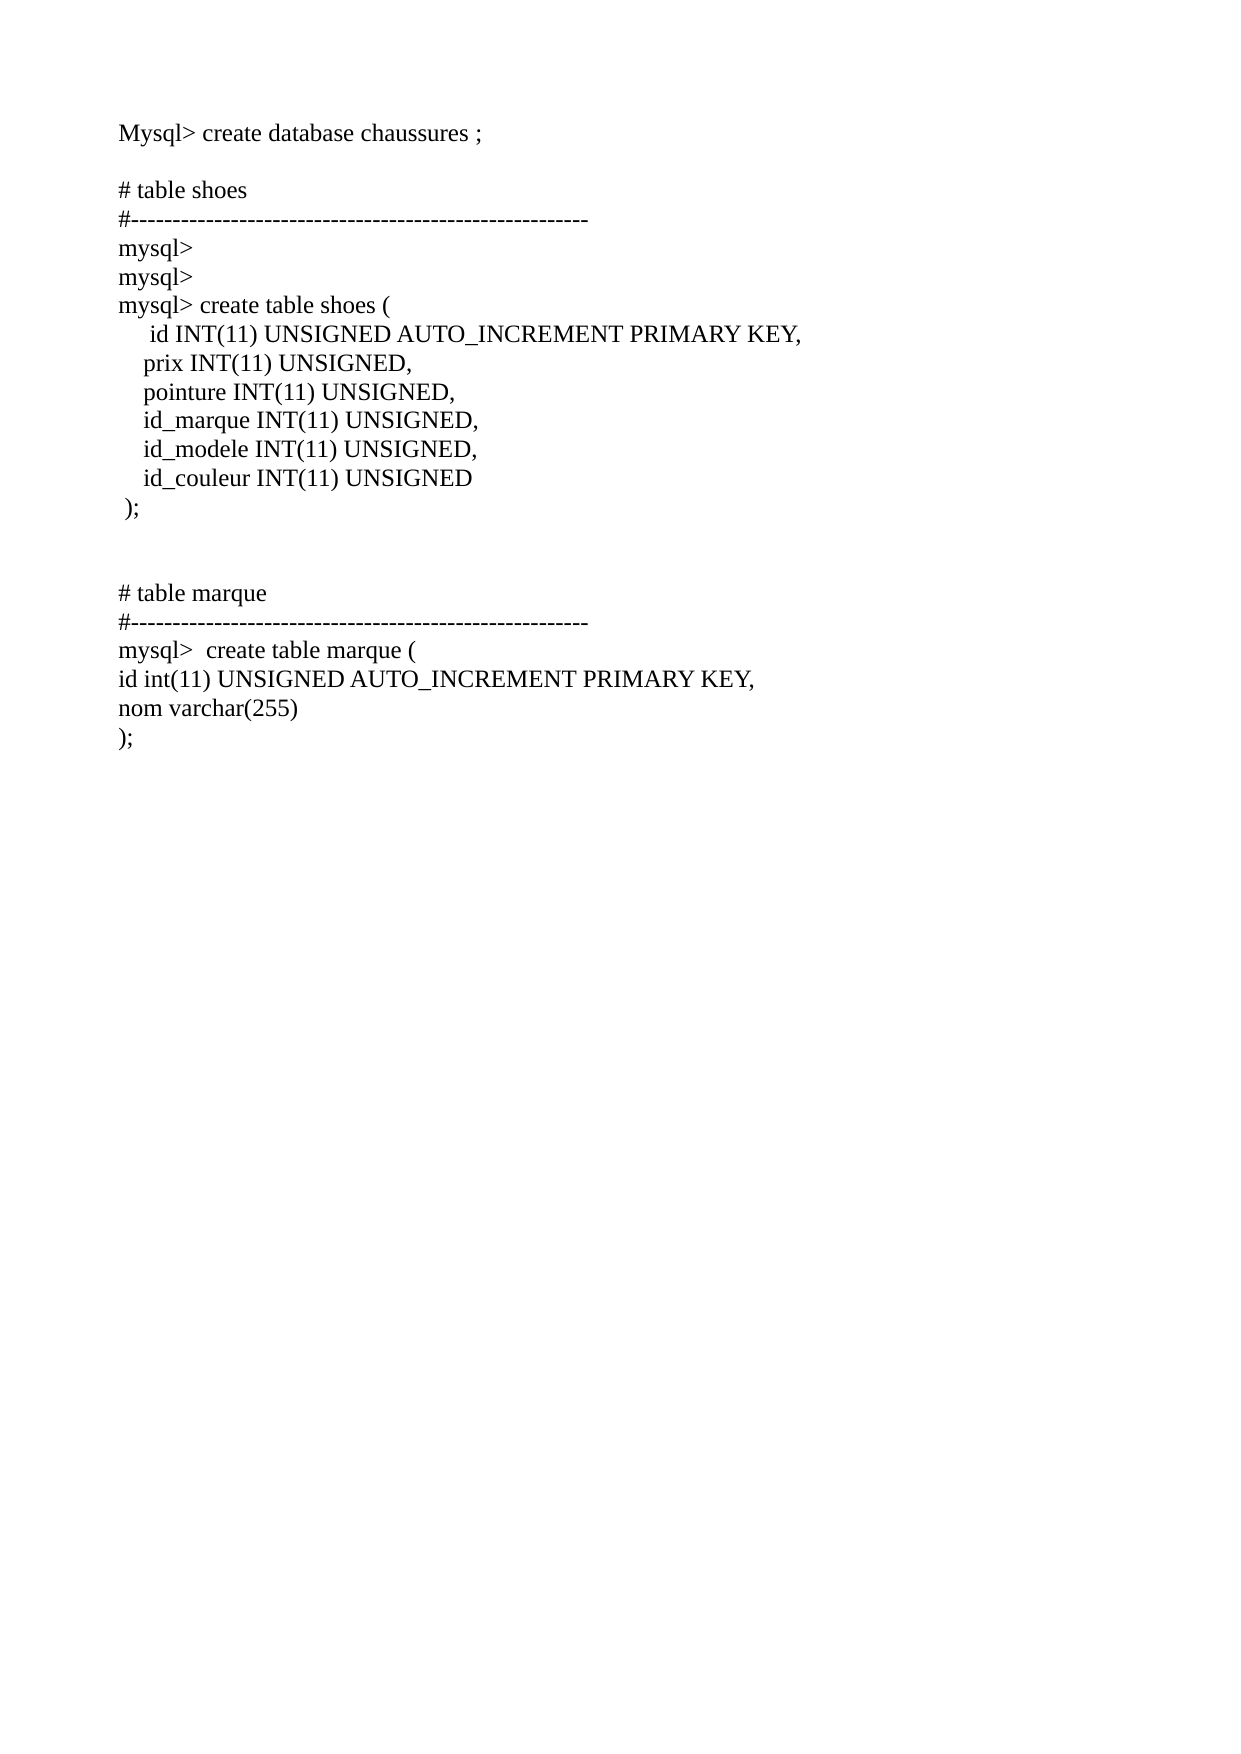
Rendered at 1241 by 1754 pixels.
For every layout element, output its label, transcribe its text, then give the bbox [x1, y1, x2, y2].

text mysql> [118, 262, 1122, 291]
text prix INT(11) UNSIGNED, [118, 348, 1122, 377]
text ); [118, 722, 1122, 751]
text #------------------------------------------------------- [118, 204, 1122, 233]
text pointure INT(11) UNSIGNED, [118, 377, 1122, 406]
text mysql> create table shoes ( [118, 291, 1122, 319]
text id int(11) UNSIGNED AUTO_INCREMENT PRIMARY KEY, [118, 664, 1122, 693]
text id_marque INT(11) UNSIGNED, [118, 406, 1122, 434]
text # table marque [118, 578, 1122, 607]
text nom varchar(255) [118, 693, 1122, 722]
text id INT(11) UNSIGNED AUTO_INCREMENT PRIMARY KEY, [118, 319, 1122, 348]
text ); [118, 492, 1122, 521]
text id_couleur INT(11) UNSIGNED [118, 463, 1122, 492]
text mysql> create table marque ( [118, 636, 1122, 664]
text Mysql> create database chaussures ; [118, 118, 1122, 147]
text mysql> [118, 233, 1122, 262]
text # table shoes [118, 176, 1122, 204]
text #------------------------------------------------------- [118, 607, 1122, 636]
text id_modele INT(11) UNSIGNED, [118, 434, 1122, 463]
